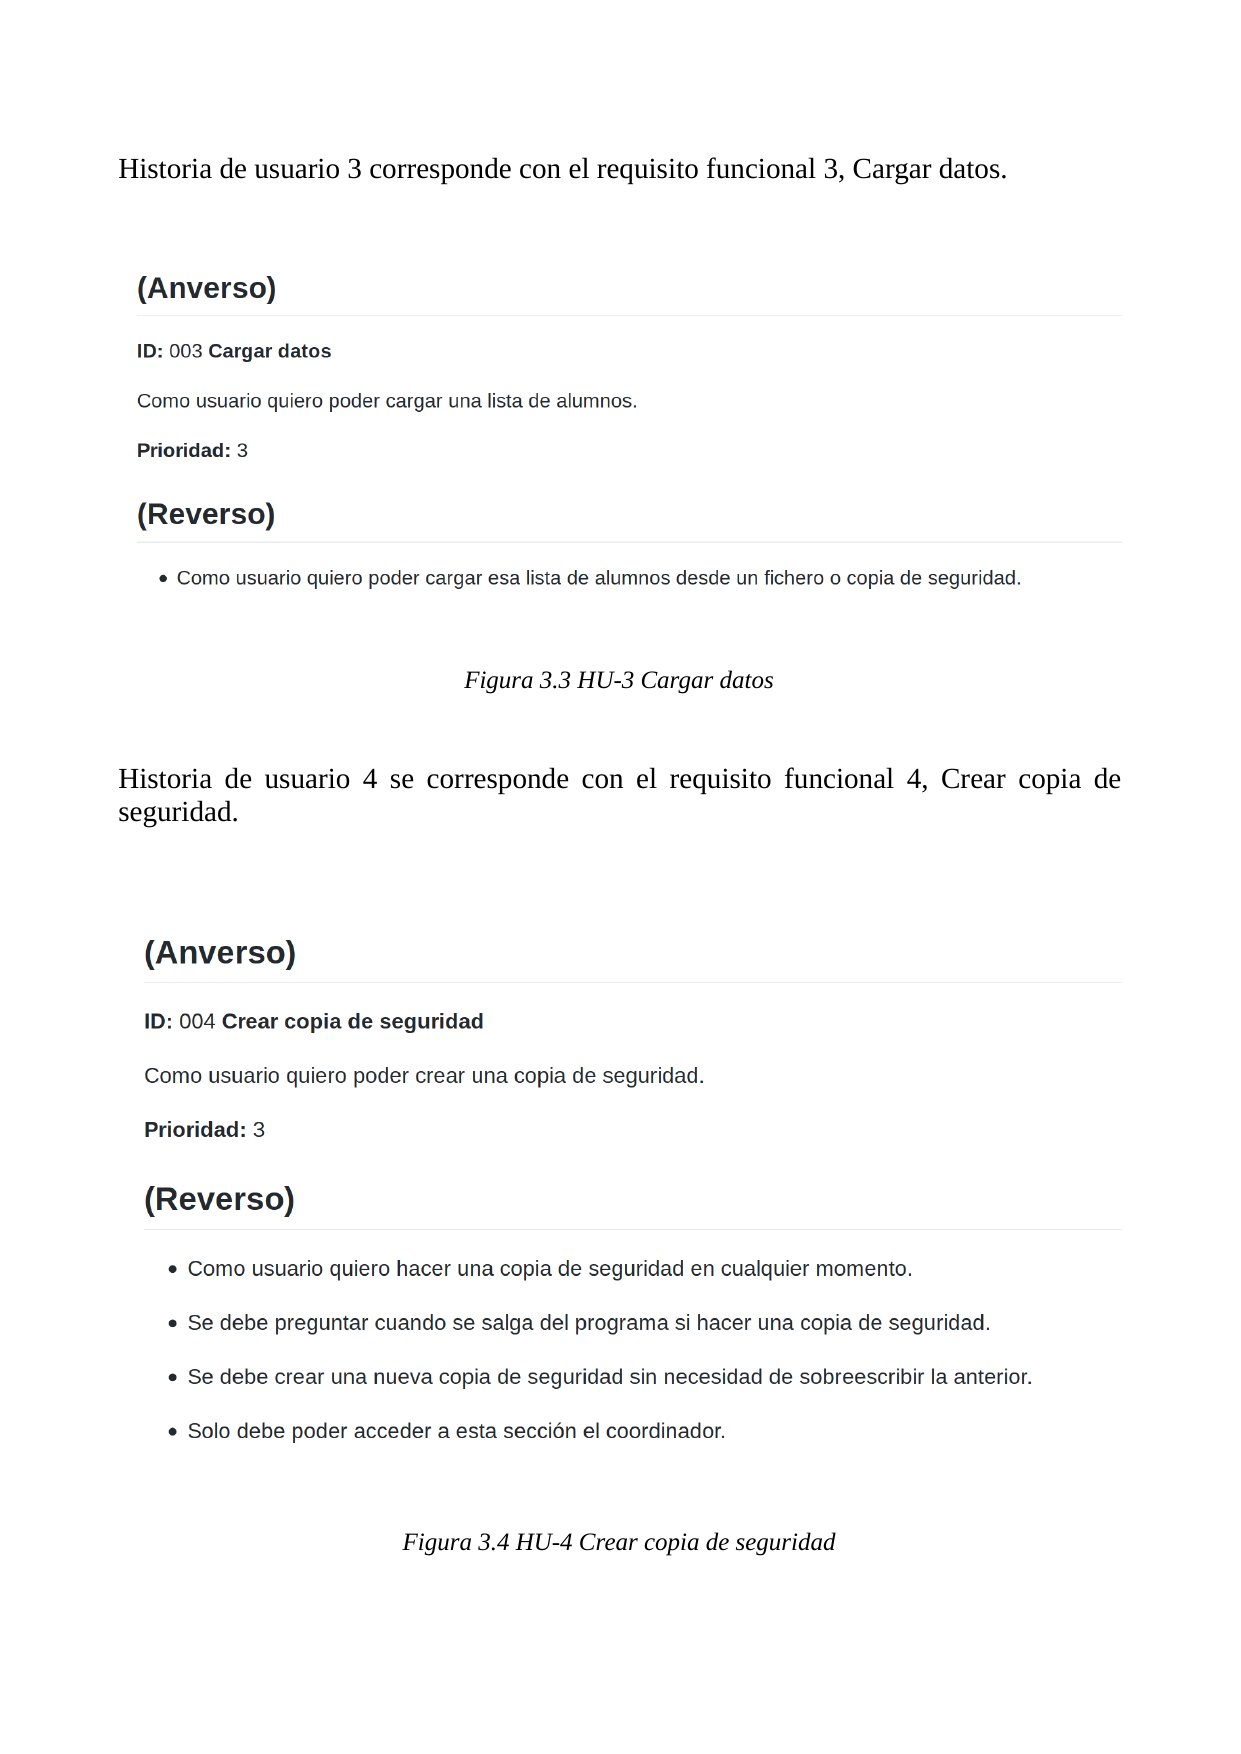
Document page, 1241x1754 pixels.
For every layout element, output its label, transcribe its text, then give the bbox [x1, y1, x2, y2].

picture [118, 248, 1123, 632]
text Figura 3.3 HU-3 Cargar datos [118, 665, 1122, 694]
text Historia de usuario 4 se corresponde con el requisito funcional 4, Crear copia de seguridad. [118, 761, 1122, 828]
picture [118, 906, 1123, 1494]
text Figura 3.4 HU-4 Crear copia de seguridad [118, 1527, 1122, 1556]
text Historia de usuario 3 corresponde con el requisito funcional 3, Cargar datos. [118, 152, 1122, 185]
